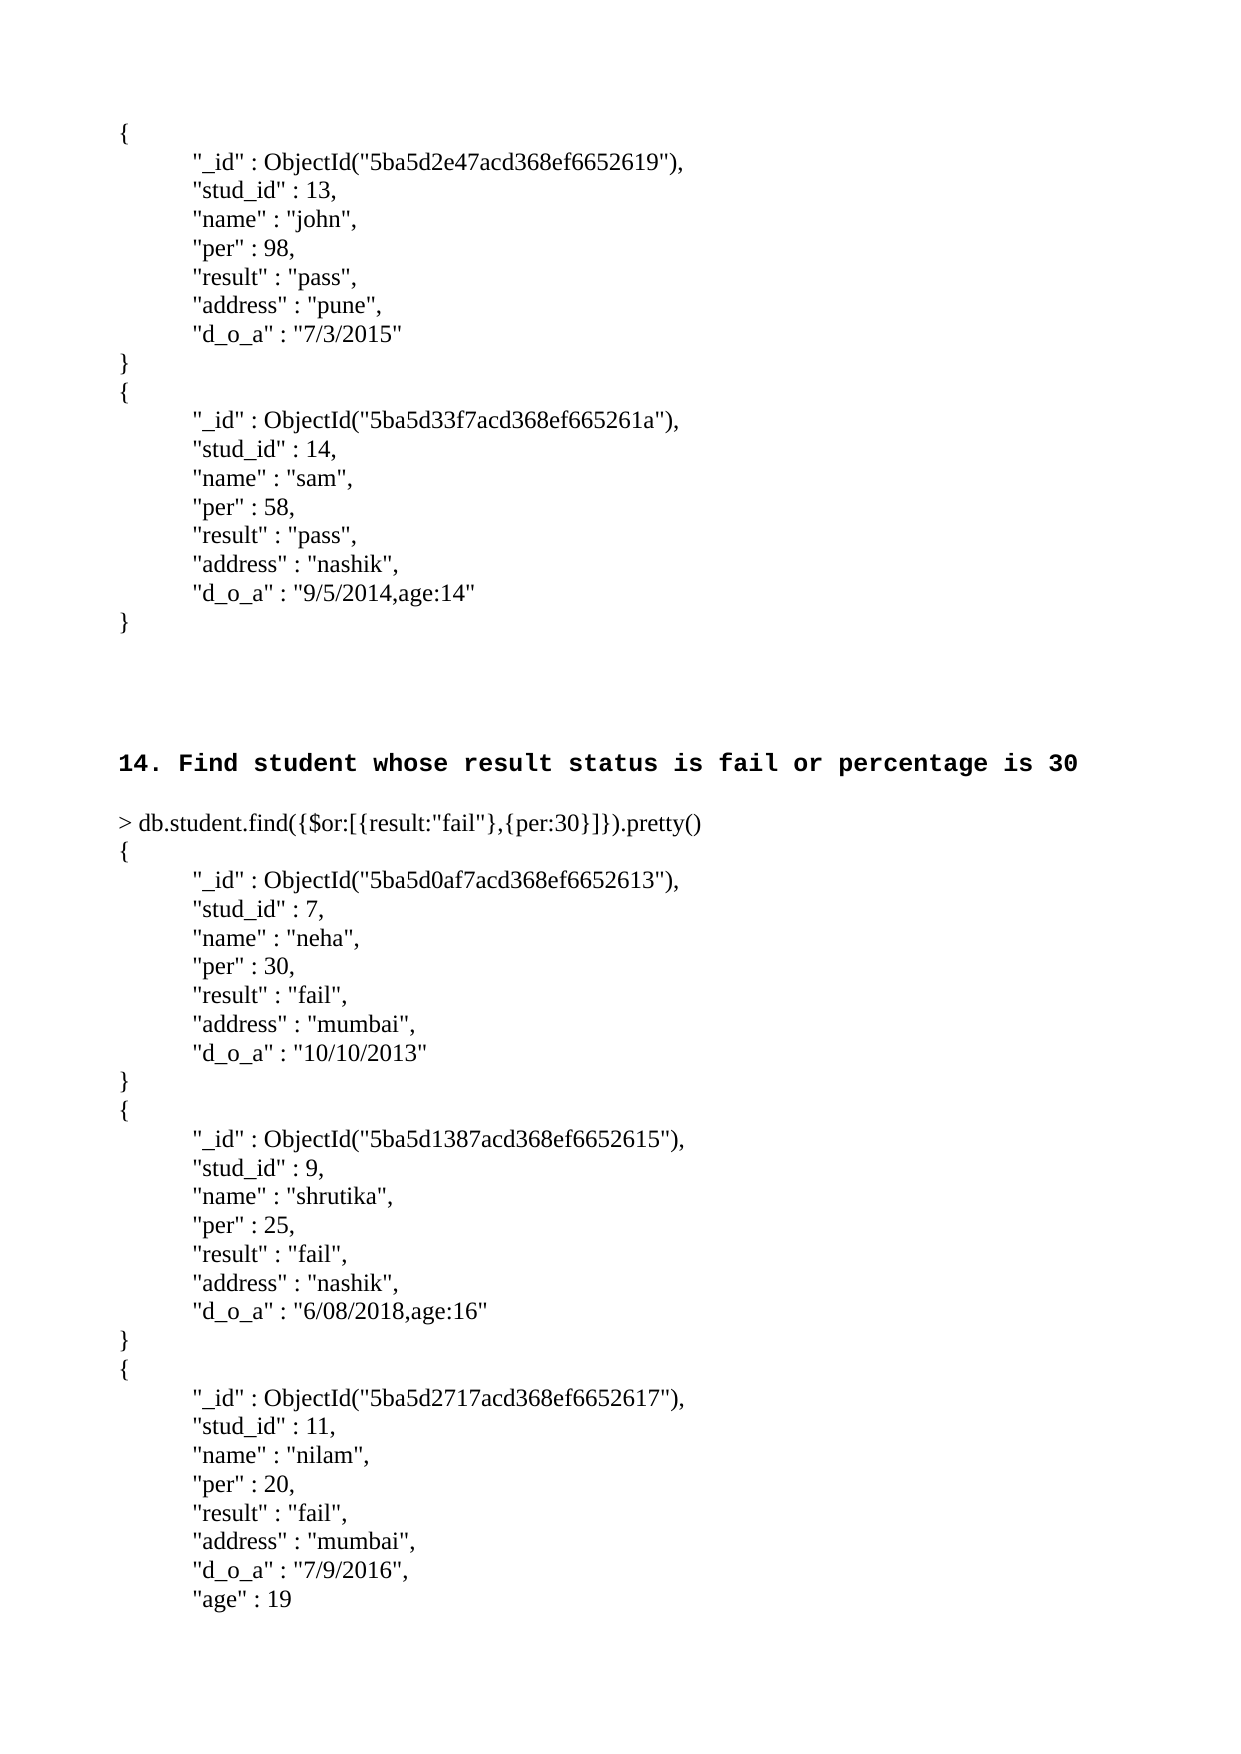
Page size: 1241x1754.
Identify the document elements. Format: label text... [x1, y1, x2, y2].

text "per" : 98, [118, 233, 1122, 262]
text "address" : "pune", [118, 291, 1122, 319]
text "name" : "john", [118, 204, 1122, 233]
text 14. Find student whose result status is fail or percentage is 30 [118, 751, 1122, 779]
text { [118, 1354, 1122, 1383]
text "_id" : ObjectId("5ba5d2e47acd368ef6652619"), [118, 147, 1122, 176]
text "_id" : ObjectId("5ba5d1387acd368ef6652615"), [118, 1124, 1122, 1153]
text "name" : "neha", [118, 923, 1122, 951]
text "per" : 58, [118, 492, 1122, 521]
text "_id" : ObjectId("5ba5d33f7acd368ef665261a"), [118, 406, 1122, 434]
text { [118, 118, 1122, 147]
text "per" : 30, [118, 951, 1122, 980]
text "d_o_a" : "6/08/2018,age:16" [118, 1296, 1122, 1325]
text "address" : "mumbai", [118, 1526, 1122, 1555]
text "result" : "fail", [118, 1498, 1122, 1526]
text } [118, 1325, 1122, 1354]
text "address" : "mumbai", [118, 1009, 1122, 1038]
text { [118, 377, 1122, 406]
text } [118, 348, 1122, 377]
text "stud_id" : 9, [118, 1153, 1122, 1181]
text "result" : "fail", [118, 1239, 1122, 1268]
text "stud_id" : 13, [118, 176, 1122, 204]
text "_id" : ObjectId("5ba5d0af7acd368ef6652613"), [118, 865, 1122, 894]
text "result" : "pass", [118, 521, 1122, 549]
text "d_o_a" : "7/9/2016", [118, 1555, 1122, 1584]
text "name" : "shrutika", [118, 1181, 1122, 1210]
text "name" : "sam", [118, 463, 1122, 492]
text "result" : "pass", [118, 262, 1122, 291]
text "d_o_a" : "7/3/2015" [118, 319, 1122, 348]
text "d_o_a" : "10/10/2013" [118, 1038, 1122, 1066]
text "d_o_a" : "9/5/2014,age:14" [118, 578, 1122, 607]
text "_id" : ObjectId("5ba5d2717acd368ef6652617"), [118, 1383, 1122, 1411]
text "stud_id" : 7, [118, 894, 1122, 923]
text "age" : 19 [118, 1584, 1122, 1613]
text "address" : "nashik", [118, 1268, 1122, 1296]
text "per" : 20, [118, 1469, 1122, 1498]
text "per" : 25, [118, 1210, 1122, 1239]
text } [118, 1066, 1122, 1095]
text "stud_id" : 11, [118, 1411, 1122, 1440]
text > db.student.find({$or:[{result:"fail"},{per:30}]}).pretty() [118, 808, 1122, 836]
text { [118, 1095, 1122, 1124]
text "address" : "nashik", [118, 549, 1122, 578]
text "stud_id" : 14, [118, 434, 1122, 463]
text } [118, 607, 1122, 636]
text "result" : "fail", [118, 980, 1122, 1009]
text { [118, 836, 1122, 865]
text "name" : "nilam", [118, 1440, 1122, 1469]
